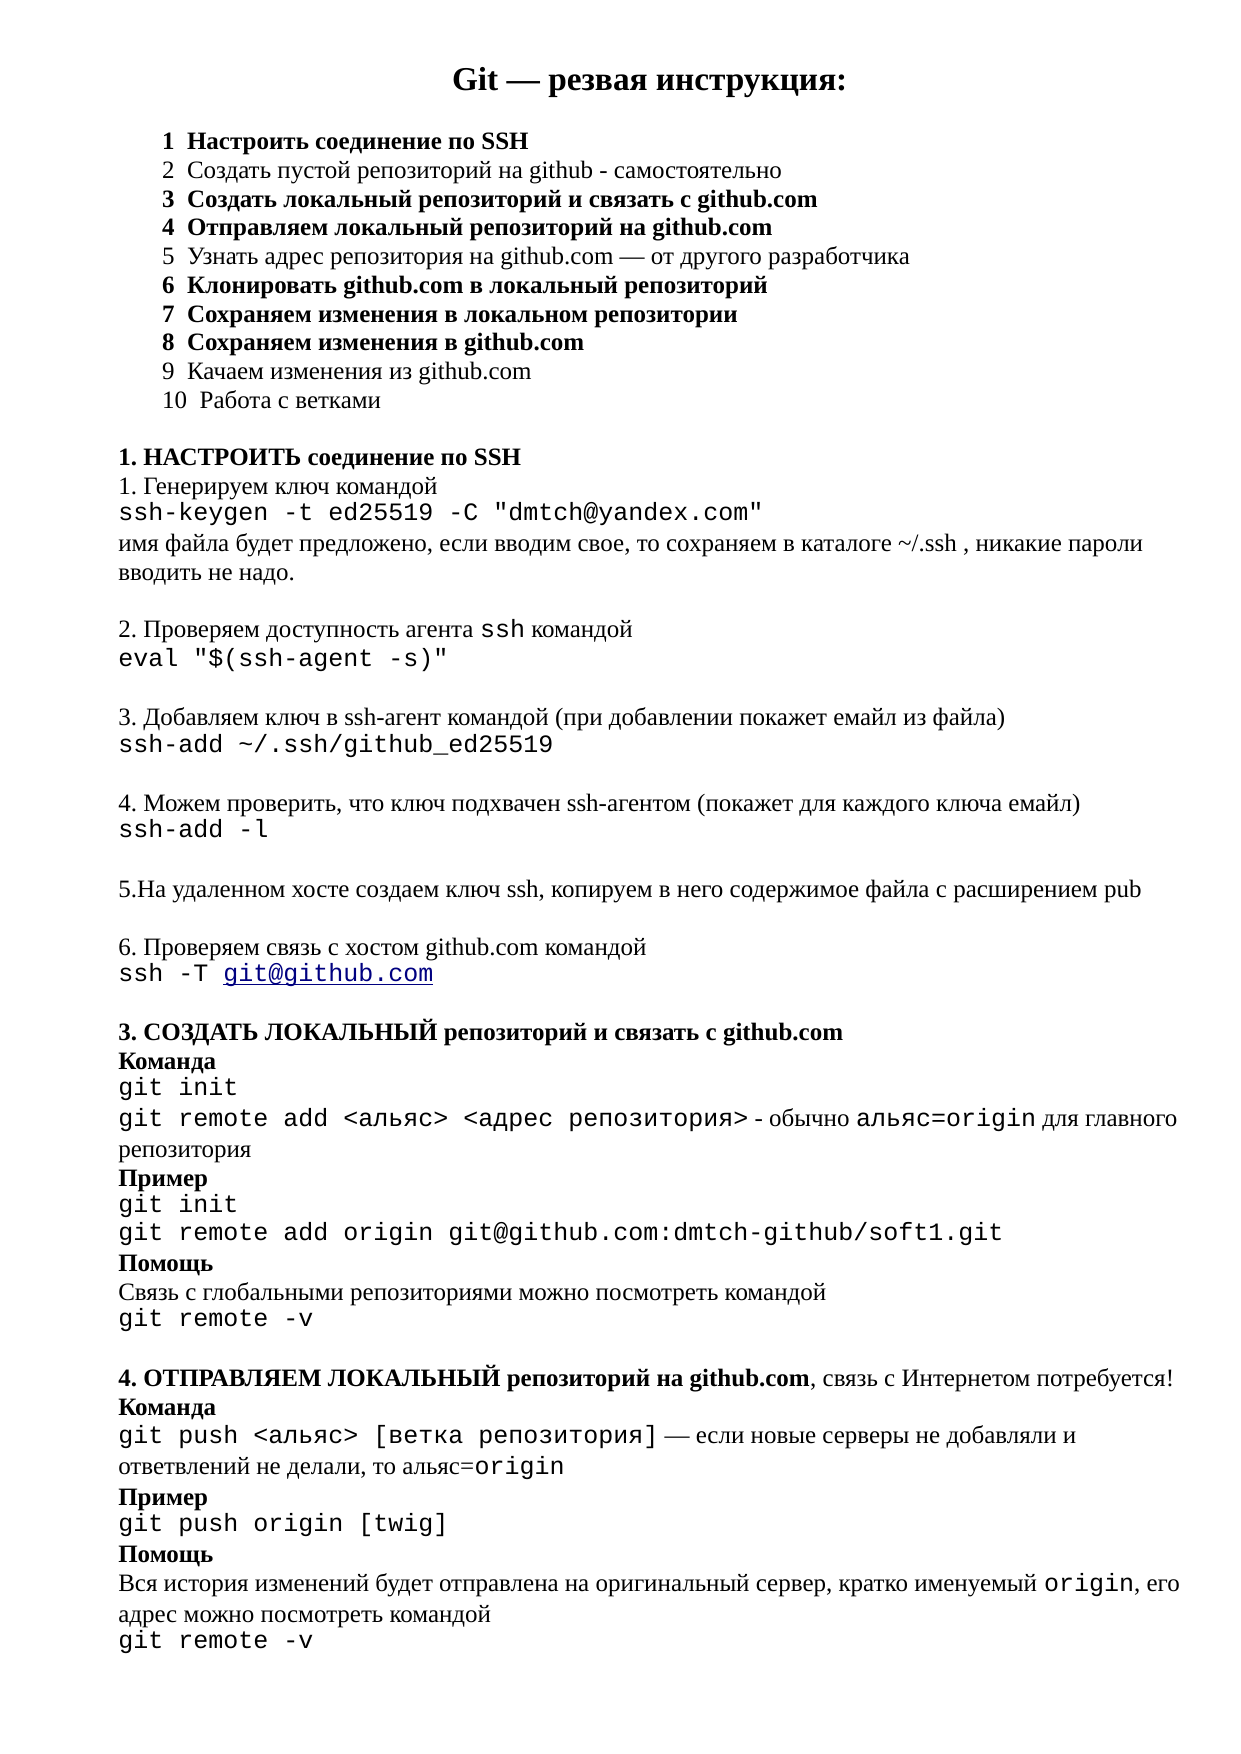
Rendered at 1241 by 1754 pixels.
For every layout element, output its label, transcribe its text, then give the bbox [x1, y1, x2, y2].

text 1. Генерируем ключ командой [118, 471, 1181, 500]
text git remote -v [118, 1306, 1181, 1334]
text git remote -v [118, 1627, 1181, 1656]
list Создать пустой репозиторий на github - самостоятельно [156, 155, 1181, 184]
text 3. СОЗДАТЬ ЛОКАЛЬНЫЙ репозиторий и связать с github.com [118, 1017, 1181, 1046]
text 5.На удаленном хосте создаем ключ ssh, копируем в него содержимое файла с расширением pub [118, 874, 1181, 903]
text 4. Можем проверить, что ключ подхвачен ssh-агентом (покажет для каждого ключа емайл) [118, 788, 1181, 817]
text ssh-add ~/.ssh/github_ed25519 [118, 731, 1181, 759]
list Узнать адрес репозитория на github.com — от другого разработчика [156, 241, 1181, 270]
list Сохраняем изменения в локальном репозитории [156, 299, 1181, 327]
text Команда [118, 1392, 1181, 1420]
text Помощь [118, 1539, 1181, 1568]
list Качаем изменения из github.com [156, 356, 1181, 385]
text 6. Проверяем связь с хостом github.com командой [118, 932, 1181, 960]
list Создать локальный репозиторий и связать с github.com [156, 184, 1181, 212]
text Вся история изменений будет отправлена на оригинальный сервер, кратко именуемый origin, его адрес можно посмотреть командой [118, 1568, 1181, 1627]
text git push origin [twig] [118, 1511, 1181, 1539]
text ssh-keygen -t ed25519 -C "dmtch@yandex.com" [118, 500, 1181, 528]
text Команда [118, 1046, 1181, 1075]
text 3. Добавляем ключ в ssh-агент командой (при добавлении покажет емайл из файла) [118, 702, 1181, 731]
text Связь с глобальными репозиториями можно посмотреть командой [118, 1277, 1181, 1306]
text git remote add origin git@github.com:dmtch-github/soft1.git [118, 1220, 1181, 1248]
text 4. ОТПРАВЛЯЕМ ЛОКАЛЬНЫЙ репозиторий на github.com, связь с Интернетом потребуется! [118, 1363, 1181, 1392]
text git remote add <альяс> <адрес репозитория> - обычно альяс=origin для главного репозитория [118, 1103, 1181, 1163]
text git init [118, 1075, 1181, 1103]
text 2. Проверяем доступность агента ssh командой [118, 614, 1181, 645]
text имя файла будет предложено, если вводим свое, то сохраняем в каталоге ~/.ssh , никакие пароли вводить не надо. [118, 528, 1181, 586]
list Работа с ветками [156, 385, 1181, 414]
text Пример [118, 1163, 1181, 1192]
text git init [118, 1192, 1181, 1220]
list Сохраняем изменения в github.com [156, 327, 1181, 356]
text Пример [118, 1482, 1181, 1511]
text Git — резвая инструкция: [118, 59, 1181, 97]
text ssh -T git@github.com [118, 960, 1181, 989]
text ssh-add -l [118, 817, 1181, 845]
text eval "$(ssh-agent -s)" [118, 645, 1181, 674]
list Отправляем локальный репозиторий на github.com [156, 212, 1181, 241]
list Клонировать github.com в локальный репозиторий [156, 270, 1181, 299]
text git push <альяс> [ветка репозитория] — если новые серверы не добавляли и ответвлений не делали, то альяс=origin [118, 1420, 1181, 1482]
text 1. НАСТРОИТЬ соединение по SSH [118, 442, 1181, 471]
list Настроить соединение по SSH [156, 126, 1181, 155]
text Помощь [118, 1248, 1181, 1277]
